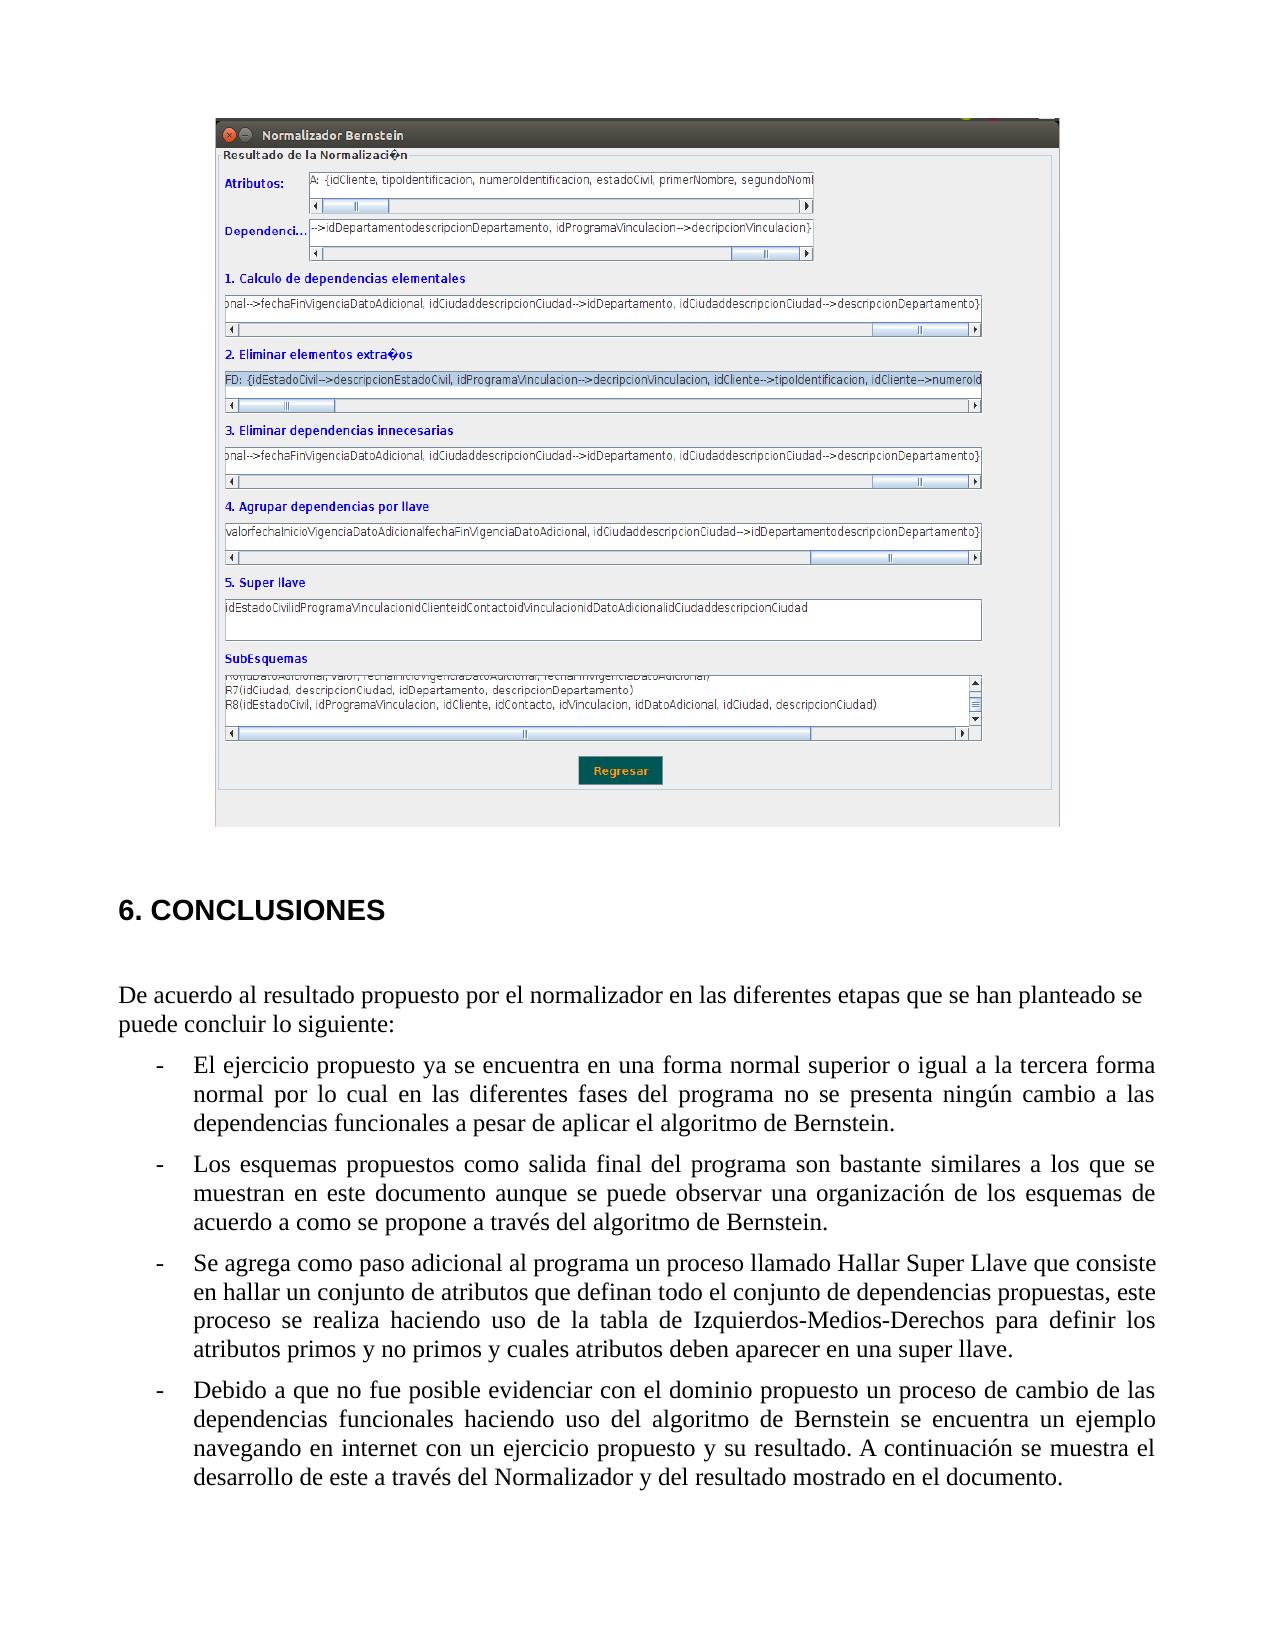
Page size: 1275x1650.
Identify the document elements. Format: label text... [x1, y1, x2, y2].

text De acuerdo al resultado propuesto por el normalizador en las diferentes etapas que se han planteado se puede concluir lo siguiente: [118, 981, 1157, 1038]
list Debido a que no fue posible evidenciar con el dominio propuesto un proceso de cambio de las dependencias funcionales haciendo uso del algoritmo de Bernstein se encuentra un ejemplo navegando en internet con un ejercicio propuesto y su resultado. A continuación se muestra el desarrollo de este a través del Normalizador y del resultado mostrado en el documento. [156, 1376, 1157, 1491]
subtitle 6. CONCLUSIONES [118, 893, 1157, 927]
list El ejercicio propuesto ya se encuentra en una forma normal superior o igual a la tercera forma normal por lo cual en las diferentes fases del programa no se presenta ningún cambio a las dependencias funcionales a pesar de aplicar el algoritmo de Bernstein. [156, 1051, 1157, 1137]
list Se agrega como paso adicional al programa un proceso llamado Hallar Super Llave que consiste en hallar un conjunto de atributos que definan todo el conjunto de dependencias propuestas, este proceso se realiza haciendo uso de la tabla de Izquierdos-Medios-Derechos para definir los atributos primos y no primos y cuales atributos deben aparecer en una super llave. [156, 1248, 1157, 1363]
list Los esquemas propuestos como salida final del programa son bastante similares a los que se muestran en este documento aunque se puede observar una organización de los esquemas de acuerdo a como se propone a través del algoritmo de Bernstein. [156, 1149, 1157, 1236]
